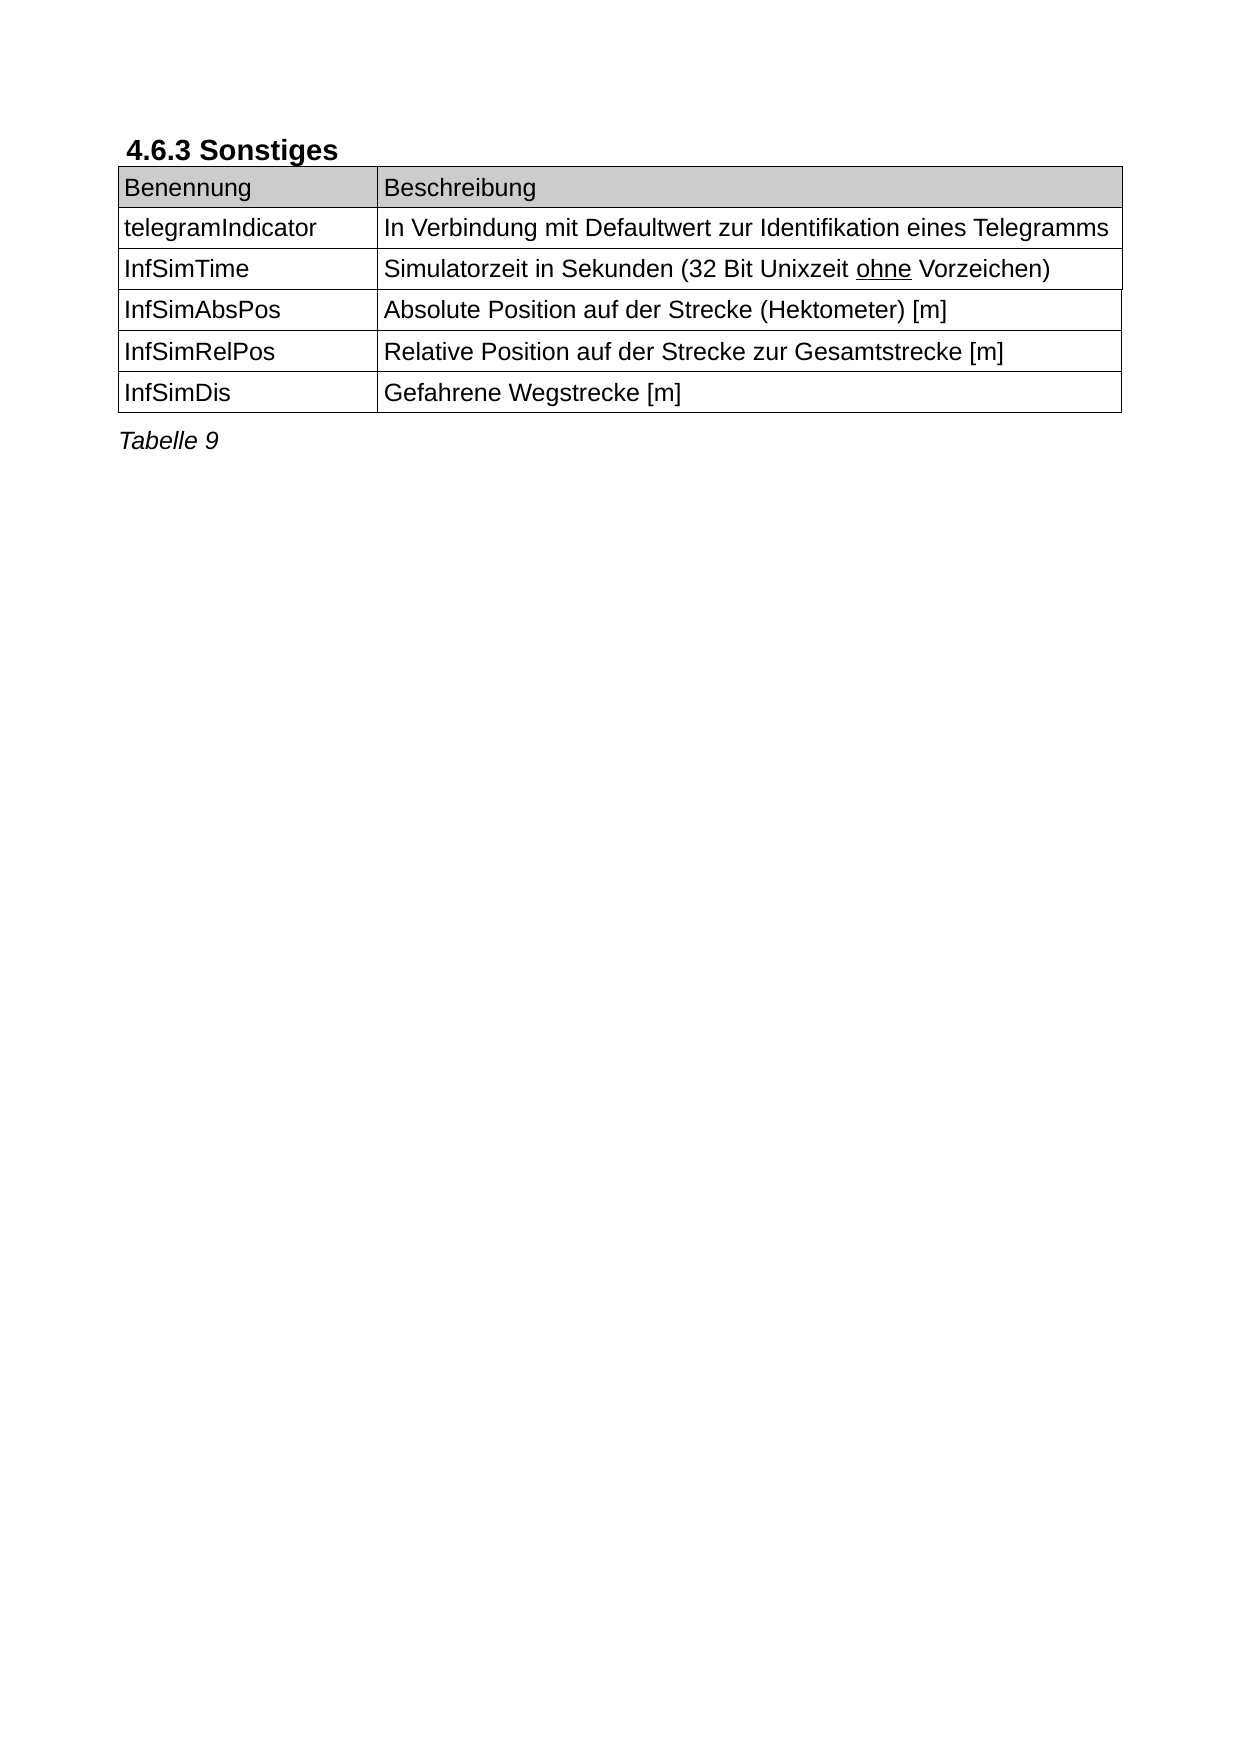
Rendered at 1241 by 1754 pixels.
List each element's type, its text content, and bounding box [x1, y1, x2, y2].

table_cell Absolute Position auf der Strecke (Hektometer) [m] [378, 290, 1121, 330]
table_cell Simulatorzeit in Sekunden (32 Bit Unixzeit ohne Vorzeichen) [378, 249, 1122, 288]
table_cell Relative Position auf der Strecke zur Gesamtstrecke [m] [378, 331, 1121, 371]
table_cell InfSimRelPos [119, 331, 377, 371]
subtitle Sonstiges [118, 133, 1122, 166]
table_cell In Verbindung mit Defaultwert zur Identifikation eines Telegramms [378, 208, 1122, 248]
table_cell Gefahrene Wegstrecke [m] [378, 372, 1121, 412]
table_cell InfSimAbsPos [119, 290, 377, 330]
table_cell InfSimTime [119, 249, 377, 288]
table_cell InfSimDis [119, 372, 377, 412]
table_header Beschreibung [378, 167, 1122, 207]
table_header Benennung [119, 167, 377, 207]
table_cell telegramIndicator [119, 208, 377, 248]
text Tabelle 9 [118, 426, 1122, 454]
